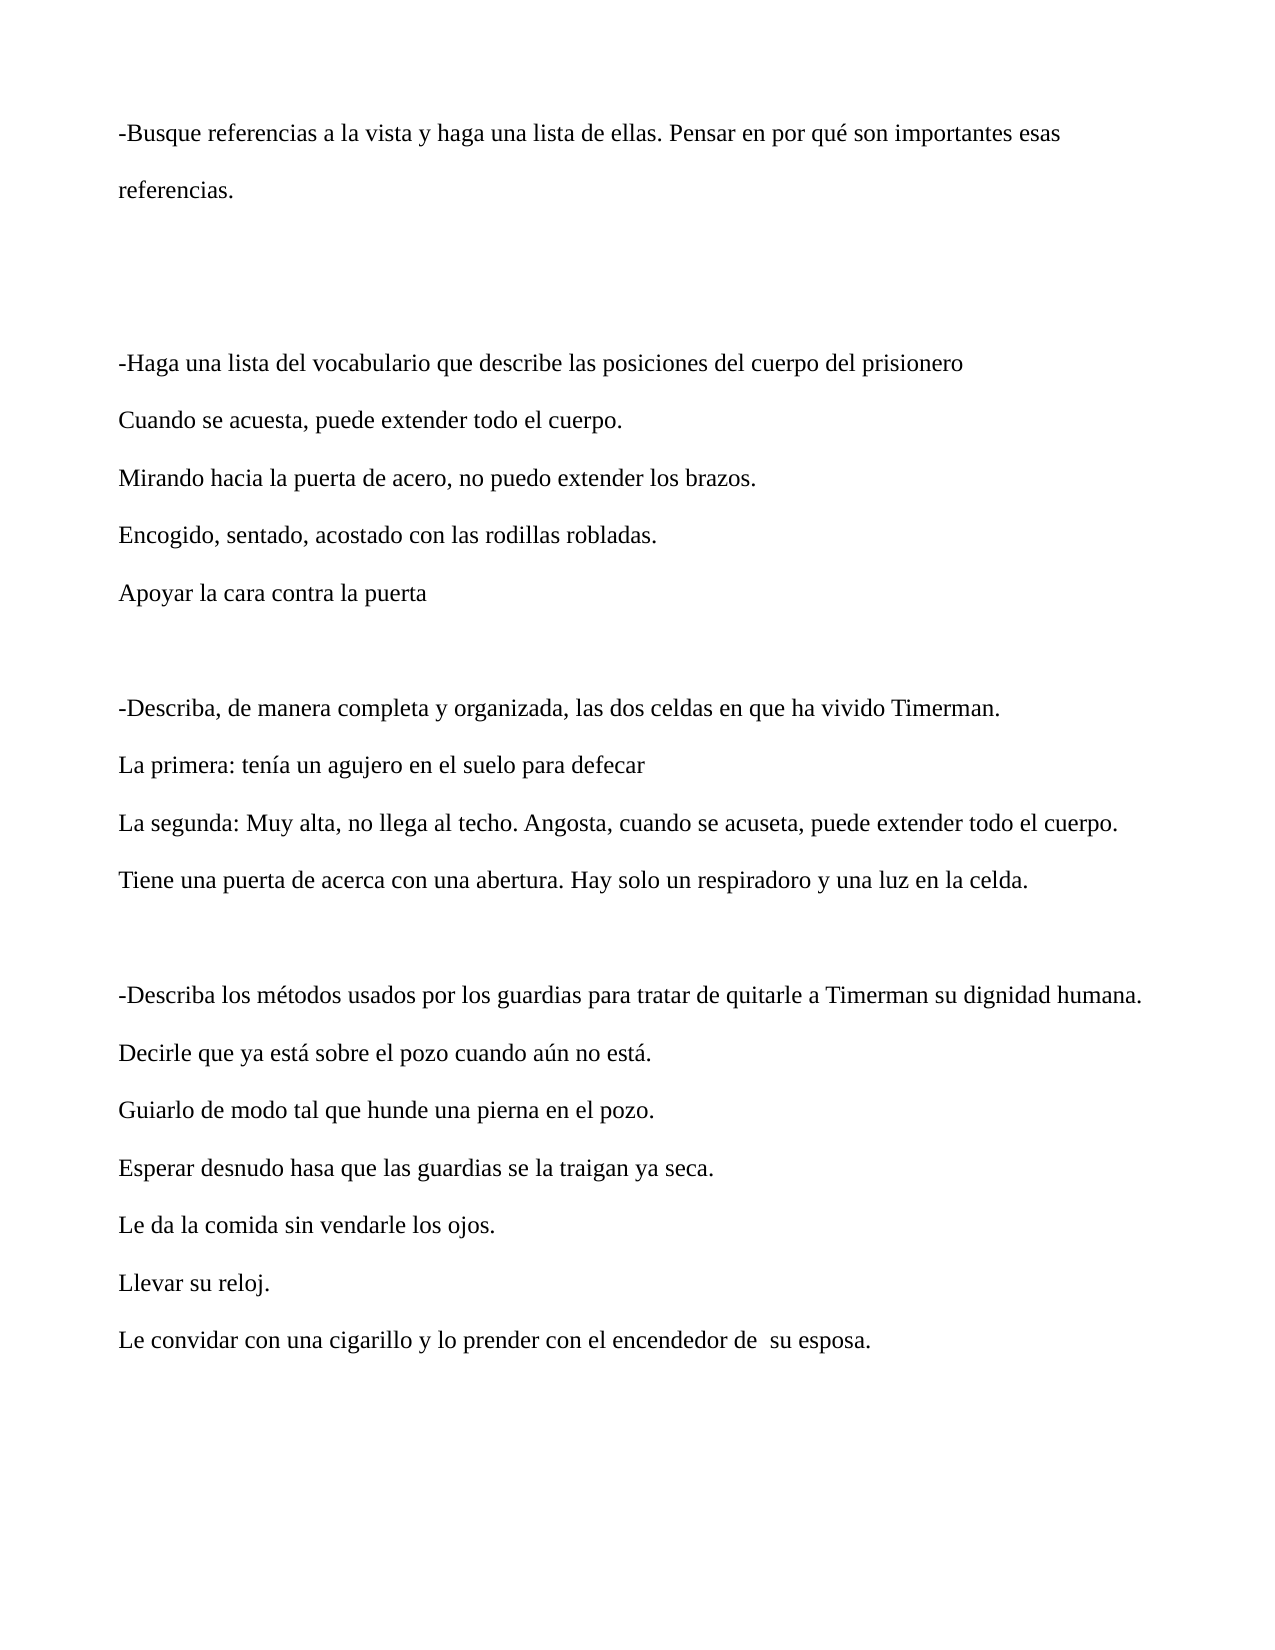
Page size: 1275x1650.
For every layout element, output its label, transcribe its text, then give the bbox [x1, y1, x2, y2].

text Decirle que ya está sobre el pozo cuando aún no está. [118, 1038, 1157, 1067]
text Guiarlo de modo tal que hunde una pierna en el pozo. [118, 1096, 1157, 1124]
text Esperar desnudo hasa que las guardias se la traigan ya seca. [118, 1153, 1157, 1182]
text Encogido, sentado, acostado con las rodillas robladas. [118, 521, 1157, 549]
text La primera: tenía un agujero en el suelo para defecar [118, 751, 1157, 779]
text Apoyar la cara contra la puerta [118, 578, 1157, 607]
text Le convidar con una cigarillo y lo prender con el encendedor de su esposa. [118, 1326, 1157, 1354]
text La segunda: Muy alta, no llega al techo. Angosta, cuando se acuseta, puede extender todo el cuerpo. Tiene una puerta de acerca con una abertura. Hay solo un respiradoro y una luz en la celda. [118, 808, 1157, 894]
text Cuando se acuesta, puede extender todo el cuerpo. [118, 406, 1157, 434]
text Le da la comida sin vendarle los ojos. [118, 1211, 1157, 1239]
text -Busque referencias a la vista y haga una lista de ellas. Pensar en por qué son importantes esas referencias. [118, 118, 1157, 204]
text -Describa, de manera completa y organizada, las dos celdas en que ha vivido Timerman. [118, 693, 1157, 722]
text -Haga una lista del vocabulario que describe las posiciones del cuerpo del prisionero [118, 348, 1157, 377]
text -Describa los métodos usados por los guardias para tratar de quitarle a Timerman su dignidad humana. [118, 981, 1157, 1009]
text Llevar su reloj. [118, 1268, 1157, 1297]
text Mirando hacia la puerta de acero, no puedo extender los brazos. [118, 463, 1157, 492]
